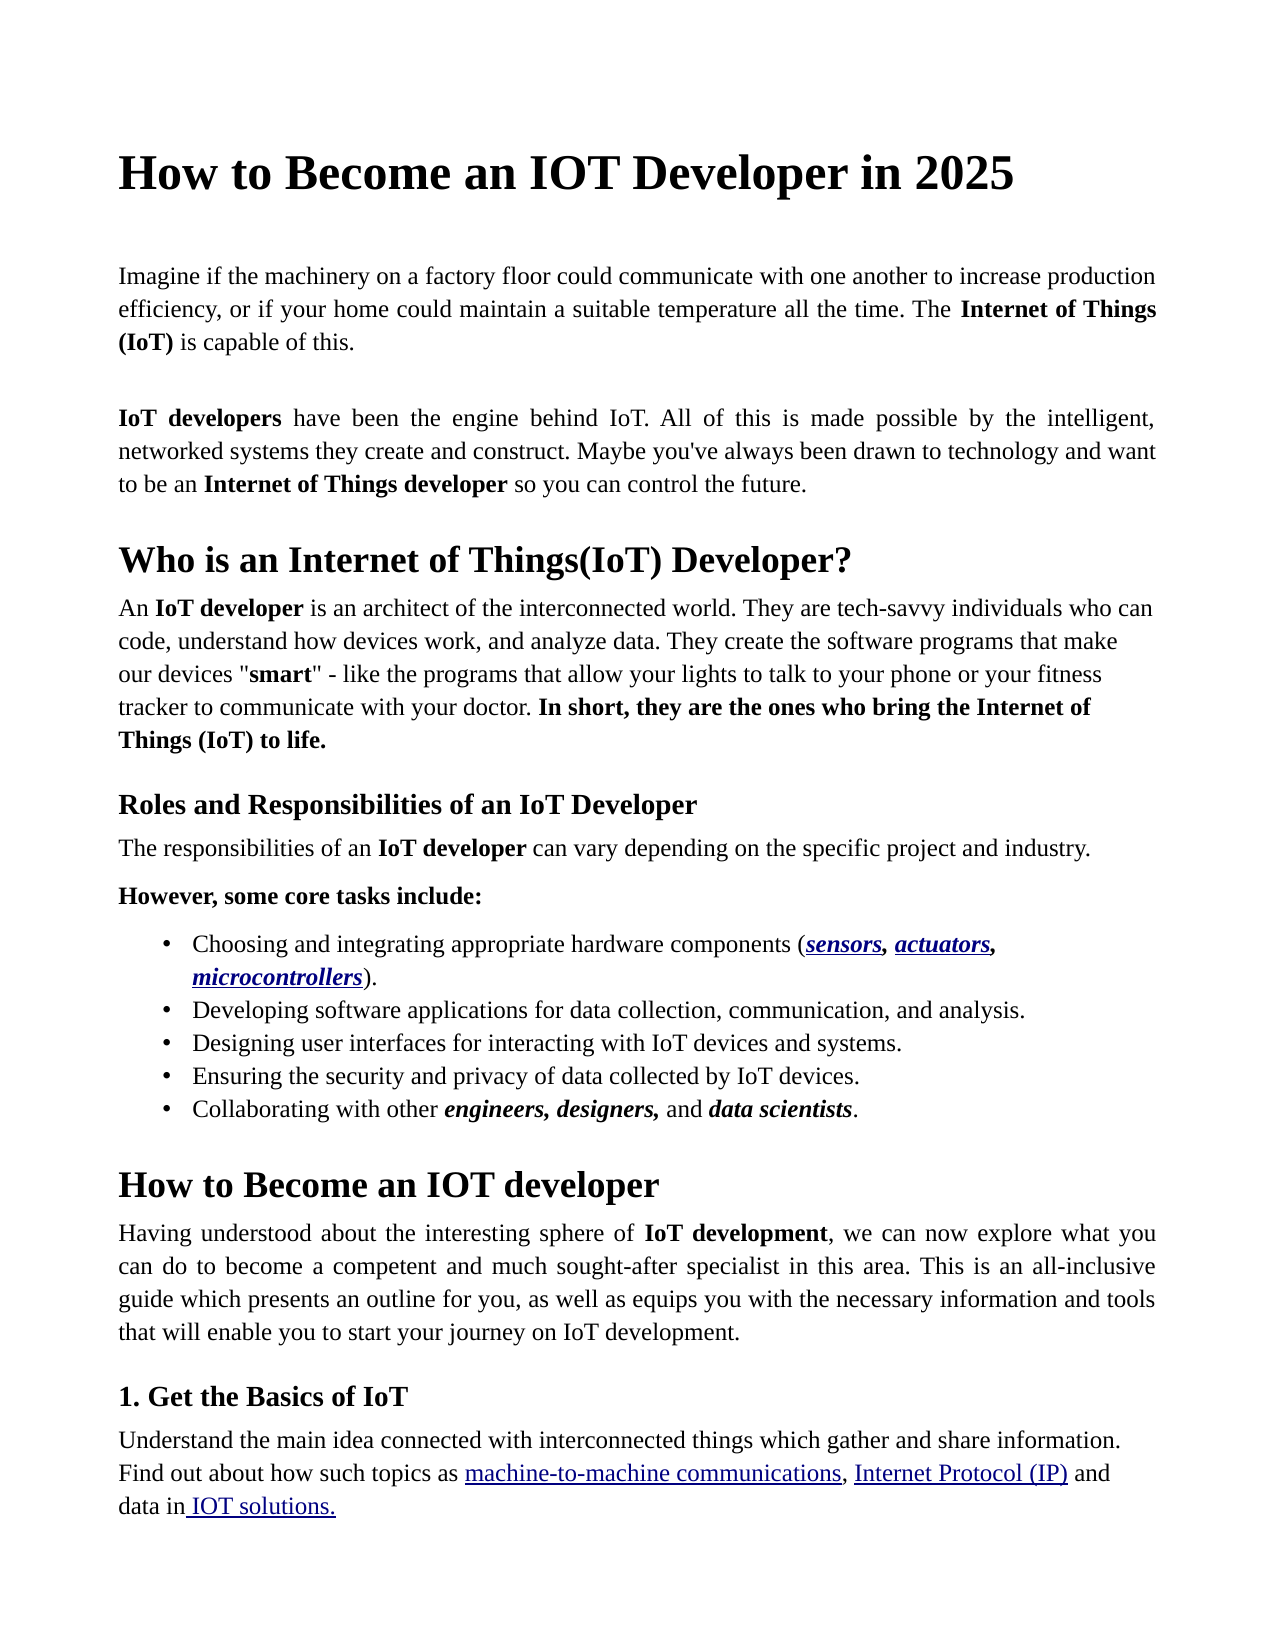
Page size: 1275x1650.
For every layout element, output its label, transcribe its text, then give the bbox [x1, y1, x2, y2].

text However, some core tasks include: [118, 881, 1157, 910]
text An IoT developer is an architect of the interconnected world. They are tech-savvy individuals who can code, understand how devices work, and analyze data. They create the software programs that make our devices "smart" - like the programs that allow your lights to talk to your phone or your fitness tracker to communicate with your doctor. In short, they are the ones who bring the Internet of Things (IoT) to life. [118, 593, 1157, 754]
text Imagine if the machinery on a factory floor could communicate with one another to increase production efficiency, or if your home could maintain a suitable temperature all the time. The Internet of Things (IoT) is capable of this. [118, 261, 1157, 356]
text Having understood about the interesting sphere of IoT development, we can now explore what you can do to become a competent and much sought-after specialist in this area. This is an all-inclusive guide which presents an outline for you, as well as equips you with the necessary information and tools that will enable you to start your journey on IoT development. [118, 1218, 1157, 1346]
subtitle How to Become an IOT developer [118, 1162, 1157, 1205]
list Choosing and integrating appropriate hardware components (sensors, actuators, microcontrollers). [162, 929, 1157, 991]
subtitle Who is an Internet of Things(IoT) Developer? [118, 538, 1157, 581]
list Designing user interfaces for interacting with IoT devices and systems. [162, 1028, 1157, 1057]
subtitle How to Become an IOT Developer in 2025 [118, 143, 1157, 201]
list Collaborating with other engineers, designers, and data scientists. [162, 1094, 1157, 1123]
subtitle Roles and Responsibilities of an IoT Developer [118, 787, 1157, 821]
text Understand the main idea connected with interconnected things which gather and share information. Find out about how such topics as machine-to-machine communications, Internet Protocol (IP) and data in IOT solutions. [118, 1425, 1157, 1520]
text IoT developers have been the engine behind IoT. All of this is made possible by the intelligent, networked systems they create and construct. Maybe you've always been drawn to technology and want to be an Internet of Things developer so you can control the future. [118, 403, 1157, 498]
list Ensuring the security and privacy of data collected by IoT devices. [162, 1061, 1157, 1089]
subtitle 1. Get the Basics of IoT [118, 1379, 1157, 1413]
text The responsibilities of an IoT developer can vary depending on the specific project and industry. [118, 833, 1157, 862]
list Developing software applications for data collection, communication, and analysis. [162, 995, 1157, 1023]
